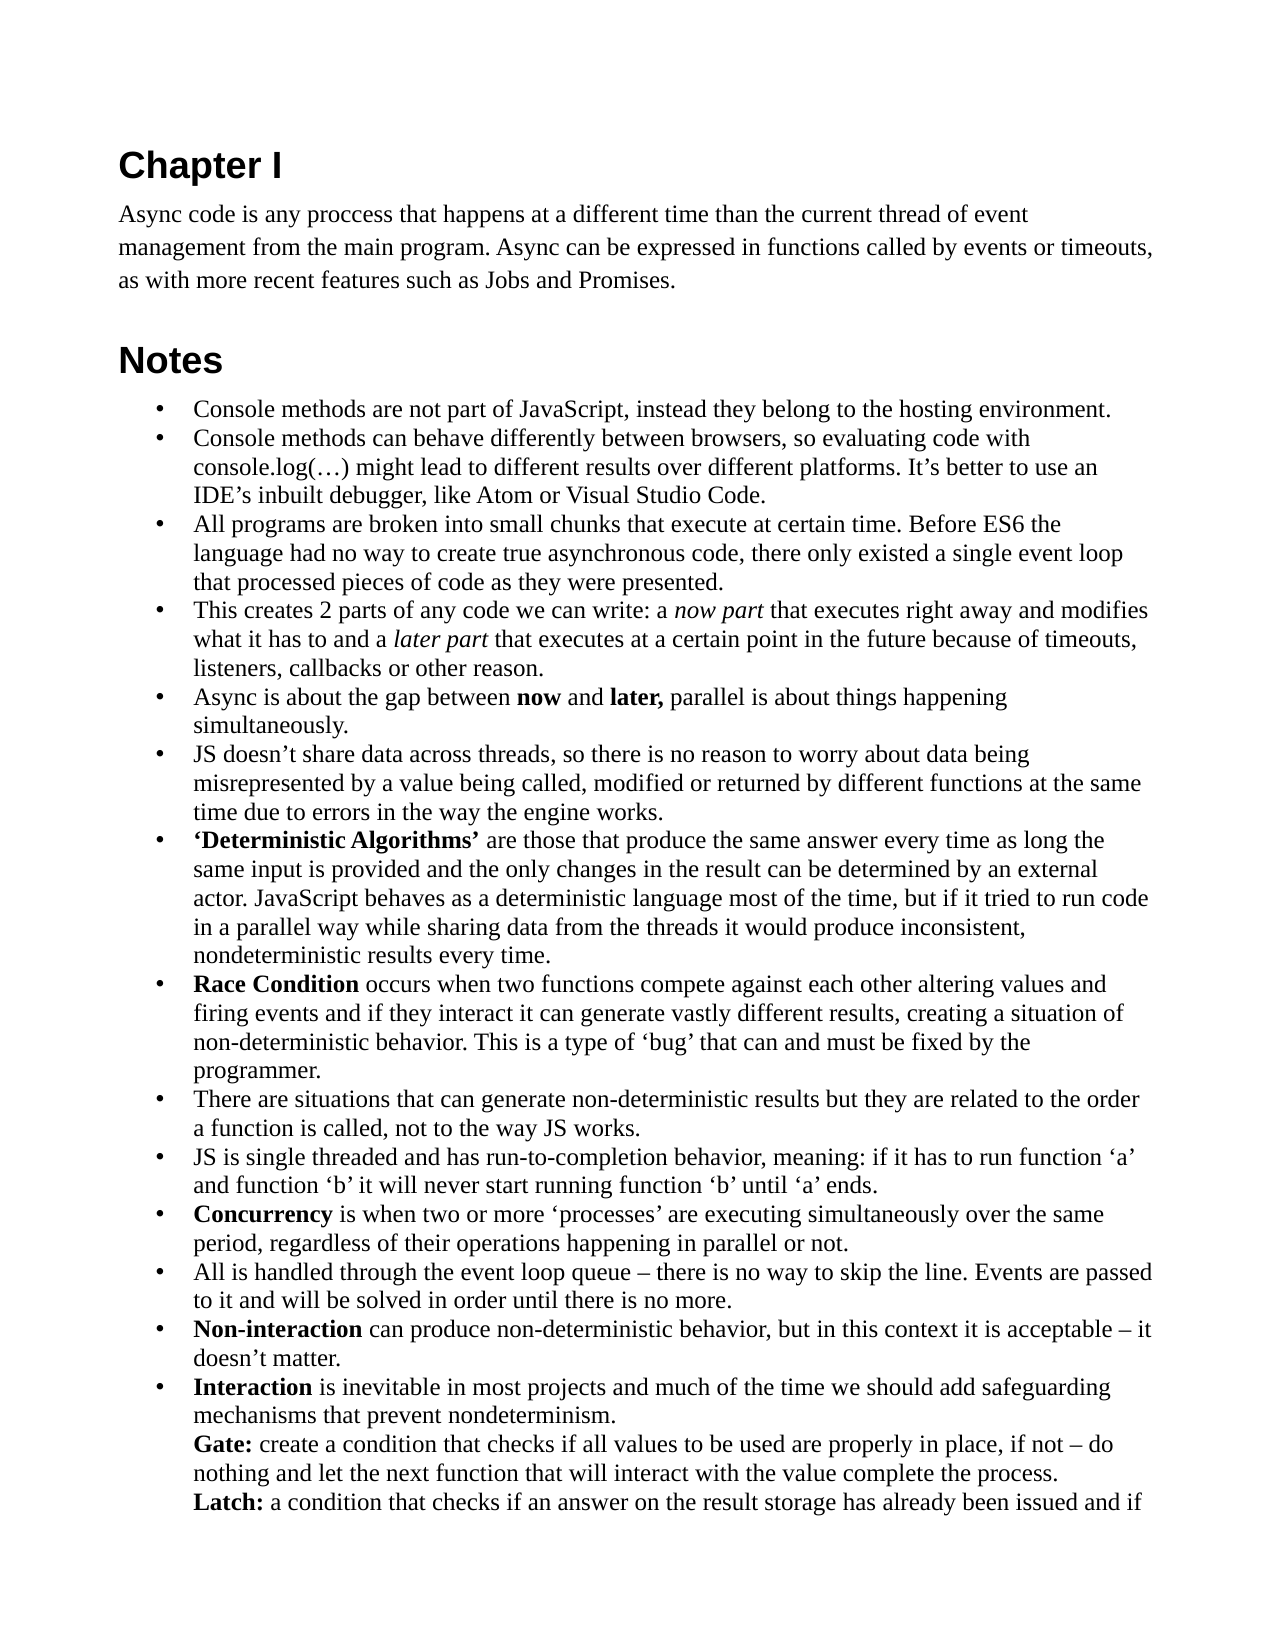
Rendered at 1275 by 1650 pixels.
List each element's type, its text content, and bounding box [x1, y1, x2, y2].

list Non-interaction can produce non-deterministic behavior, but in this context it is acceptable – it doesn’t matter. [156, 1314, 1157, 1372]
list JS is single threaded and has run-to-completion behavior, meaning: if it has to run function ‘a’ and function ‘b’ it will never start running function ‘b’ until ‘a’ ends. [156, 1142, 1157, 1199]
list Interaction is inevitable in most projects and much of the time we should add safeguarding mechanisms that prevent nondeterminism. Gate: create a condition that checks if all values to be used are properly in place, if not – do nothing and let the next function that will interact with the value complete the process. Latch: a condition that checks if an answer on the result storage has already been issued and if it is, cancel the function that was going to modify it. In other words, it only accepts the first that fired and completed. [156, 1372, 1157, 1515]
list This creates 2 parts of any code we can write: a now part that executes right away and modifies what it has to and a later part that executes at a certain point in the future because of timeouts, listeners, callbacks or other reason. [156, 595, 1157, 682]
list Console methods are not part of JavaScript, instead they belong to the hosting environment. [156, 394, 1157, 423]
list Async is about the gap between now and later, parallel is about things happening simultaneously. [156, 682, 1157, 739]
subtitle Chapter I [118, 143, 1157, 187]
list ‘Deterministic Algorithms’ are those that produce the same answer every time as long the same input is provided and the only changes in the result can be determined by an external actor. JavaScript behaves as a deterministic language most of the time, but if it tried to run code in a parallel way while sharing data from the threads it would produce inconsistent, nondeterministic results every time. [156, 825, 1157, 969]
list Race Condition occurs when two functions compete against each other altering values and firing events and if they interact it can generate vastly different results, creating a situation of non-deterministic behavior. This is a type of ‘bug’ that can and must be fixed by the programmer. [156, 969, 1157, 1084]
list JS doesn’t share data across threads, so there is no reason to worry about data being misrepresented by a value being called, modified or returned by different functions at the same time due to errors in the way the engine works. [156, 739, 1157, 825]
list All programs are broken into small chunks that execute at certain time. Before ES6 the language had no way to create true asynchronous code, there only existed a single event loop that processed pieces of code as they were presented. [156, 509, 1157, 595]
list All is handled through the event loop queue – there is no way to skip the line. Events are passed to it and will be solved in order until there is no more. [156, 1257, 1157, 1314]
text Async code is any proccess that happens at a different time than the current thread of event management from the main program. Async can be expressed in functions called by events or timeouts, as with more recent features such as Jobs and Promises. [118, 199, 1157, 294]
list There are situations that can generate non-deterministic results but they are related to the order a function is called, not to the way JS works. [156, 1084, 1157, 1142]
list Concurrency is when two or more ‘processes’ are executing simultaneously over the same period, regardless of their operations happening in parallel or not. [156, 1199, 1157, 1257]
list Console methods can behave differently between browsers, so evaluating code with console.log(…) might lead to different results over different platforms. It’s better to use an IDE’s inbuilt debugger, like Atom or Visual Studio Code. [156, 423, 1157, 509]
subtitle Notes [118, 338, 1157, 382]
